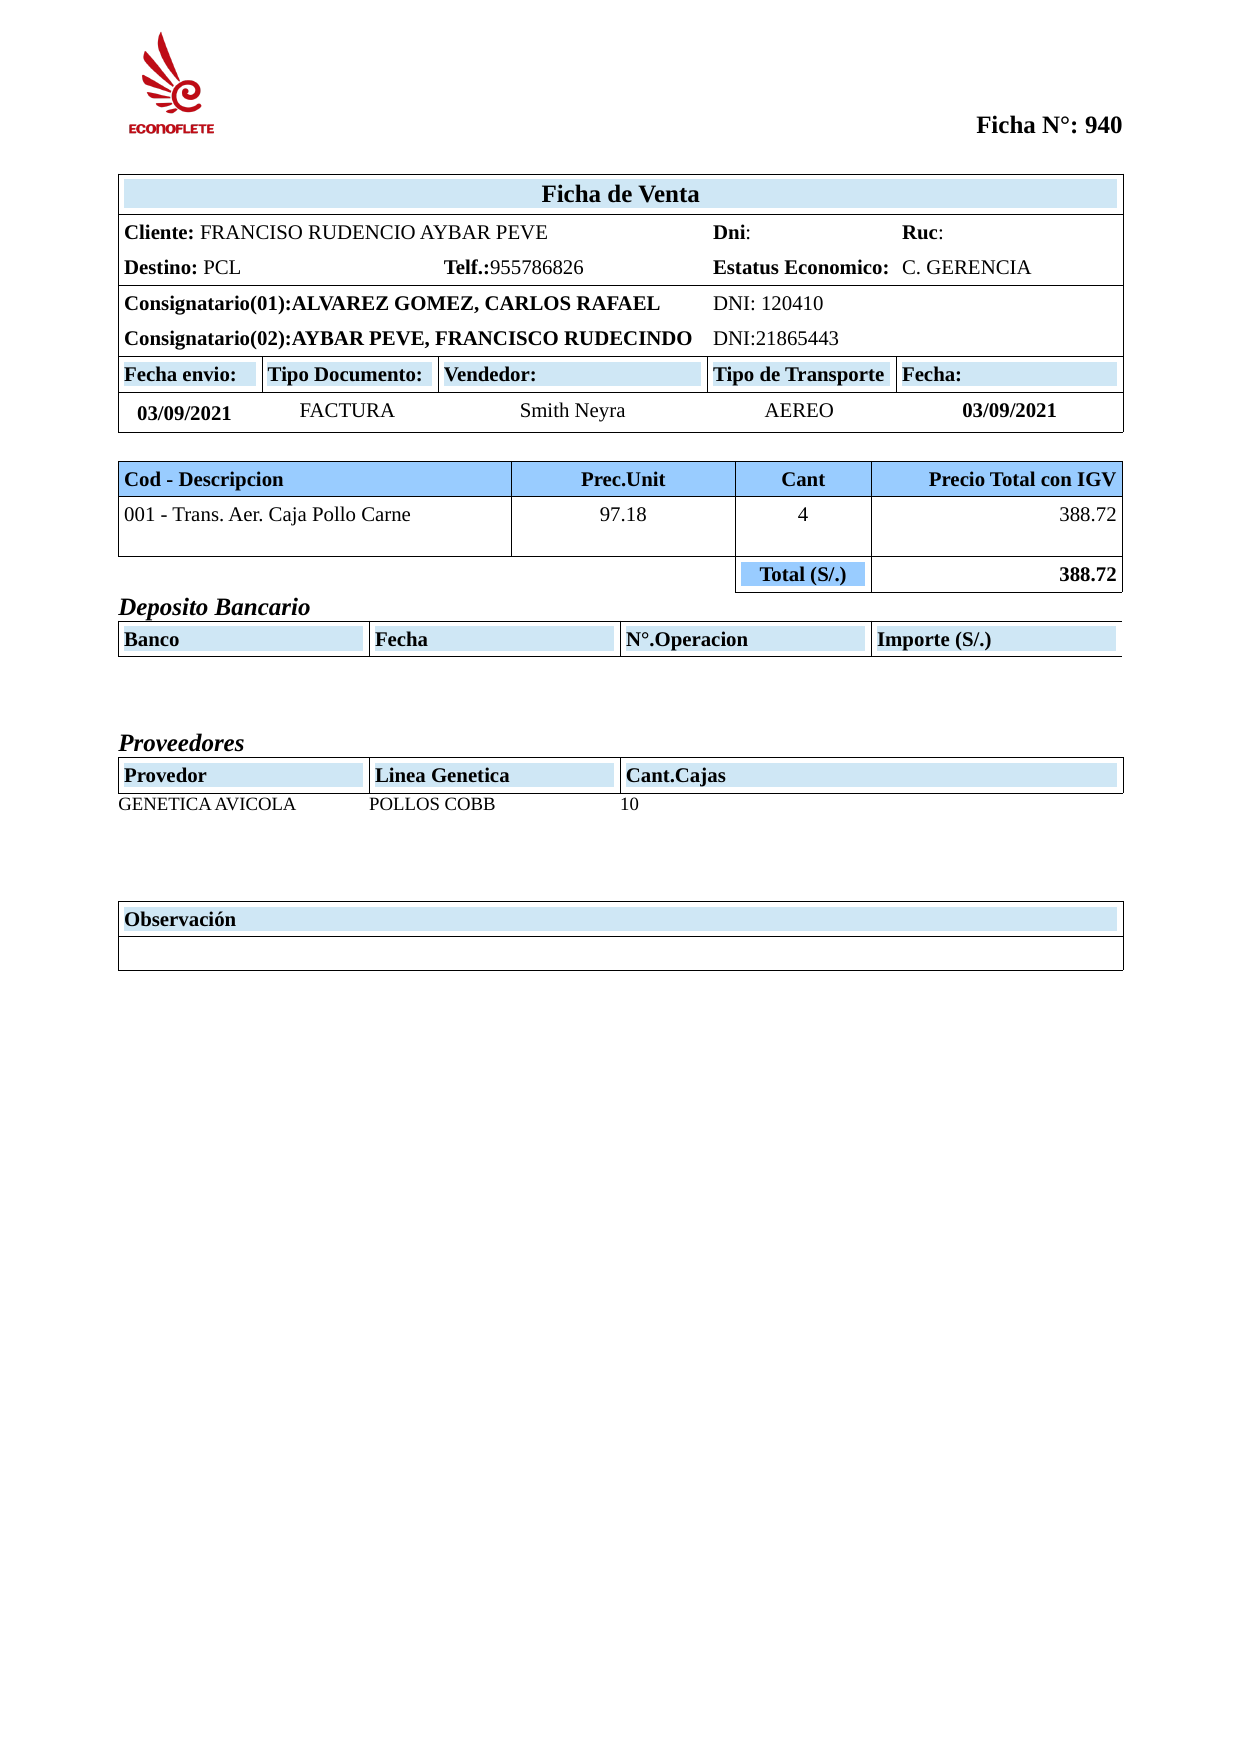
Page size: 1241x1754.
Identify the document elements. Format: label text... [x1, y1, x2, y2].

table_cell Telf.:955786826 [438, 249, 707, 285]
table_cell [369, 680, 620, 704]
table_cell [620, 815, 1123, 836]
picture [118, 31, 225, 134]
table_cell Destino: PCL [119, 249, 438, 285]
table_cell [620, 657, 871, 680]
table_cell Consignatario(01):ALVAREZ GOMEZ, CARLOS RAFAEL [119, 286, 707, 321]
table_cell DNI: 120410 [707, 286, 1123, 321]
table_cell Tipo de Transporte [708, 357, 896, 392]
table_cell Estatus Economico: [707, 249, 896, 285]
table_cell [369, 705, 620, 728]
table_header Ficha de Venta [119, 175, 1123, 214]
table_cell [369, 879, 620, 901]
table_cell [511, 557, 735, 592]
table_cell 388.72 [872, 557, 1122, 592]
table_cell 001 - Trans. Aer. Caja Pollo Carne [119, 497, 511, 556]
table_cell Tipo Documento: [263, 357, 438, 392]
table_cell C. GERENCIA [896, 249, 1123, 285]
table_cell Ruc: [896, 215, 1123, 249]
table_header Prec.Unit [512, 462, 735, 496]
table_cell FACTURA [262, 393, 438, 432]
table_cell [369, 657, 620, 680]
table_header N°.Operacion [621, 622, 871, 656]
table_cell [118, 815, 369, 836]
table_cell [620, 858, 1123, 879]
table_cell 97.18 [512, 497, 735, 556]
table_cell [369, 815, 620, 836]
table_cell 10 [620, 794, 1123, 814]
table_cell [118, 657, 369, 680]
table_cell GENETICA AVICOLA [118, 794, 369, 814]
table_header Precio Total con IGV [872, 462, 1122, 496]
table_cell POLLOS COBB [369, 794, 620, 814]
table_cell Cliente: FRANCISO RUDENCIO AYBAR PEVE [119, 215, 707, 249]
table_cell Dni: [707, 215, 896, 249]
table_cell [620, 836, 1123, 858]
table_header Importe (S/.) [872, 622, 1122, 656]
table_header Cant.Cajas [621, 758, 1123, 793]
table_cell [871, 657, 1122, 680]
table_cell Fecha: [897, 357, 1123, 392]
table_header Observación [119, 902, 1123, 936]
table_cell [620, 680, 871, 704]
table_cell [119, 937, 1123, 969]
table_cell Total (S/.) [736, 557, 871, 592]
table_header Fecha [370, 622, 620, 656]
table_cell 388.72 [872, 497, 1122, 556]
table_cell [118, 858, 369, 879]
table_cell Consignatario(02):AYBAR PEVE, FRANCISCO RUDECINDO [119, 321, 707, 356]
table_cell [369, 836, 620, 858]
table_cell [118, 836, 369, 858]
table_cell [118, 680, 369, 704]
table_cell [369, 858, 620, 879]
table_cell [620, 705, 871, 728]
table_cell Vendedor: [439, 357, 707, 392]
table_cell 03/09/2021 [896, 393, 1123, 432]
table_cell [118, 557, 511, 592]
table_cell DNI:21865443 [707, 321, 1123, 356]
table_header Provedor [119, 758, 369, 793]
table_cell [871, 680, 1122, 704]
table_header Banco [119, 622, 369, 656]
table_header Cod - Descripcion [119, 462, 511, 496]
table_cell [871, 705, 1122, 728]
text Proveedores [118, 728, 1122, 757]
text Deposito Bancario [118, 592, 1122, 621]
table_cell [118, 705, 369, 728]
table_cell [620, 879, 1123, 901]
table_cell [118, 879, 369, 901]
table_cell Fecha envio: [119, 357, 262, 392]
table_cell Smith Neyra [438, 393, 707, 432]
table_header Cant [736, 462, 871, 496]
table_cell AEREO [707, 393, 896, 432]
table_cell 4 [736, 497, 871, 556]
table_header Linea Genetica [370, 758, 620, 793]
table_cell 03/09/2021 [119, 393, 262, 432]
